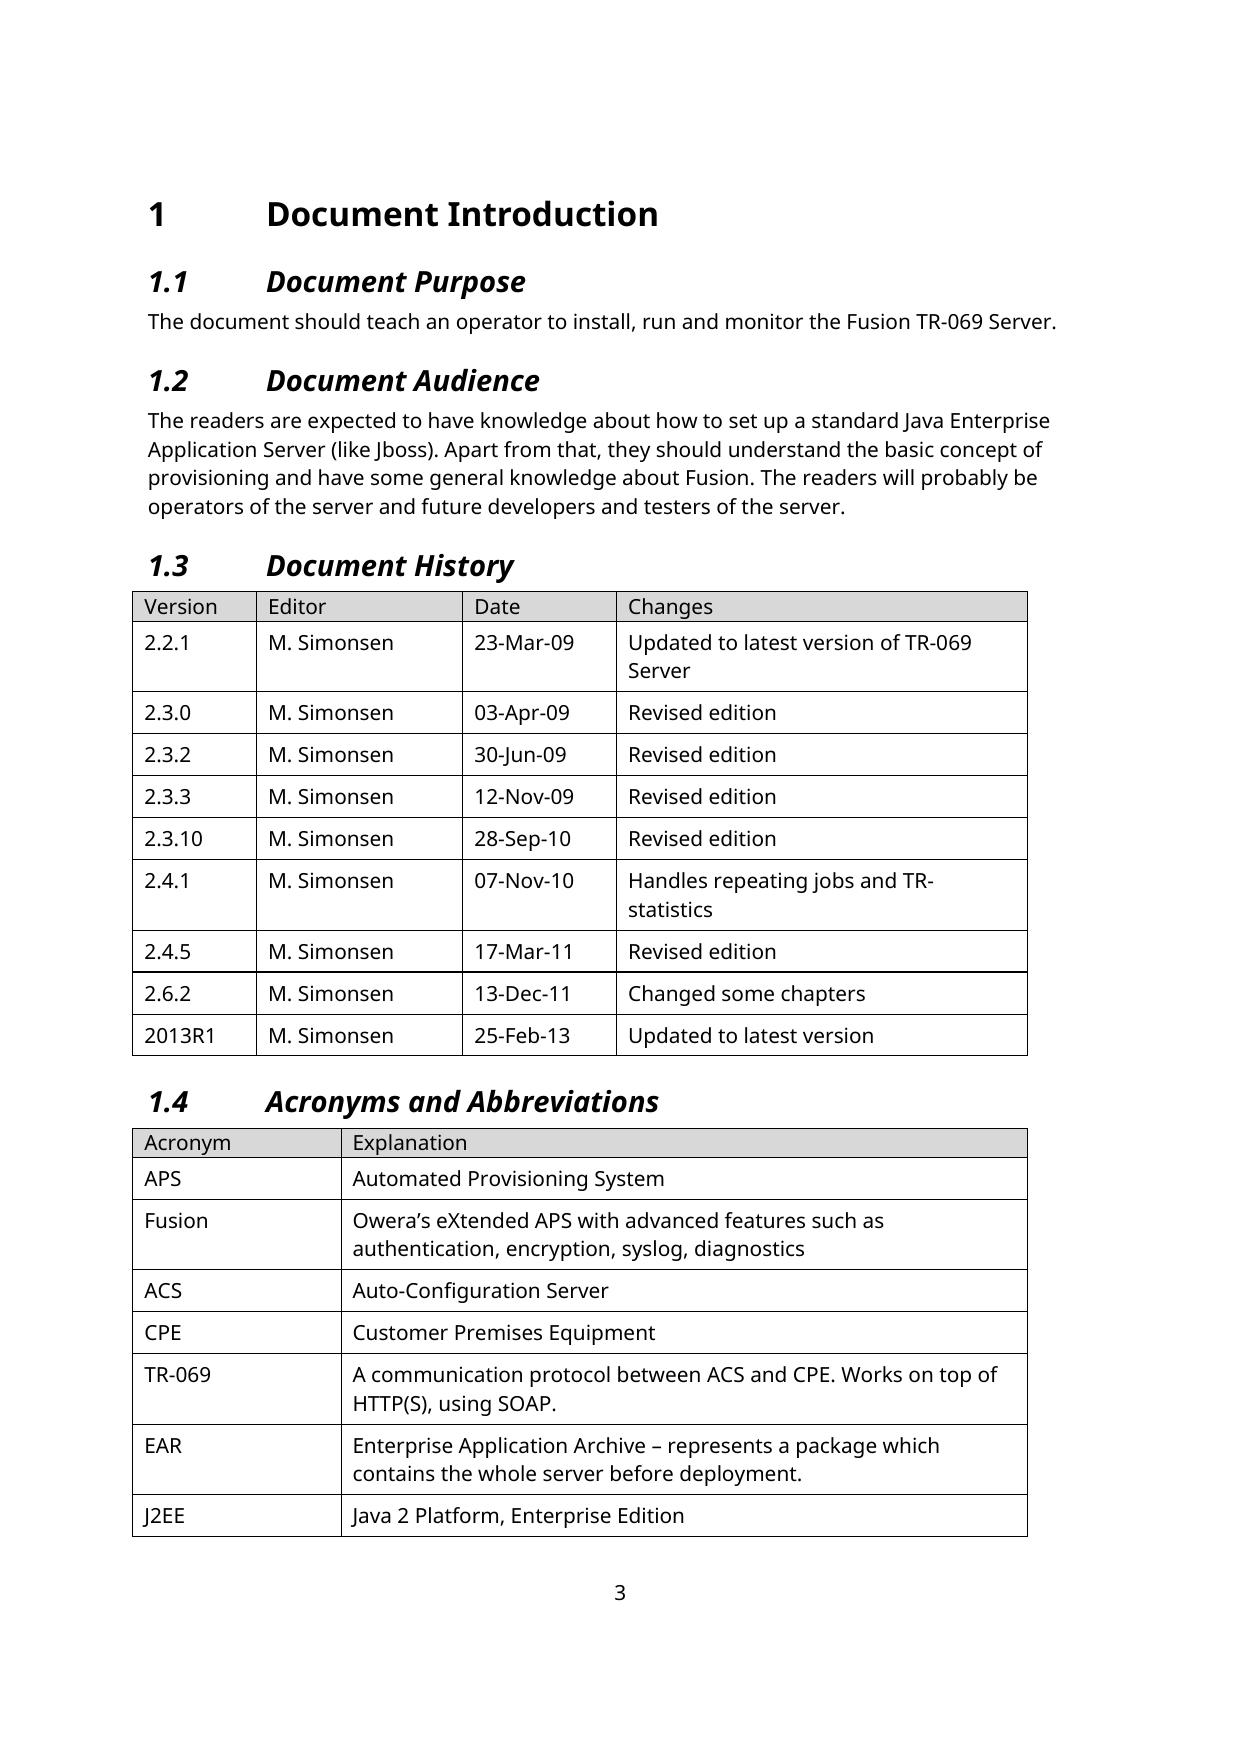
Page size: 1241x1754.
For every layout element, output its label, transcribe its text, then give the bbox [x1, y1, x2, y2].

table_cell 30-Jun-09 [463, 734, 616, 775]
table_cell TR-069 [133, 1354, 341, 1424]
table_header Version [133, 592, 256, 621]
table_cell Java 2 Platform, Enterprise Edition [342, 1495, 1027, 1536]
subtitle Document History [148, 545, 1092, 585]
table_cell Auto-Configuration Server [342, 1270, 1027, 1311]
table_cell 2.6.2 [133, 973, 256, 1013]
subtitle Acronyms and Abbreviations [148, 1081, 1092, 1121]
table_cell M. Simonsen [257, 734, 462, 775]
table_cell ACS [133, 1270, 341, 1311]
table_cell M. Simonsen [257, 931, 462, 971]
table_cell Updated to latest version of TR-069 Server [617, 622, 1027, 691]
table_cell 17-Mar-11 [463, 931, 616, 971]
subtitle Document Audience [148, 361, 1092, 400]
table_cell Enterprise Application Archive – represents a package which contains the whole server before deployment. [342, 1425, 1027, 1494]
table_cell 2013R1 [133, 1015, 256, 1055]
table_cell M. Simonsen [257, 776, 462, 817]
table_cell 2.4.5 [133, 931, 256, 971]
table_cell 2.3.10 [133, 818, 256, 859]
table_header Date [463, 592, 616, 621]
table_cell Owera’s eXtended APS with advanced features such as authentication, encryption, syslog, diagnostics [342, 1200, 1027, 1269]
table_cell Fusion [133, 1200, 341, 1269]
table_cell Revised edition [617, 692, 1027, 733]
table_cell CPE [133, 1312, 341, 1353]
table_cell Handles repeating jobs and TR-statistics [617, 860, 1027, 929]
table_cell 07-Nov-10 [463, 860, 616, 929]
table_cell 13-Dec-11 [463, 973, 616, 1013]
table_header Changes [617, 592, 1027, 621]
table_cell 2.3.0 [133, 692, 256, 733]
table_cell Revised edition [617, 931, 1027, 971]
table_cell 12-Nov-09 [463, 776, 616, 817]
table_cell Customer Premises Equipment [342, 1312, 1027, 1353]
table_cell M. Simonsen [257, 692, 462, 733]
table_header Acronym [133, 1129, 341, 1157]
table_header Explanation [342, 1129, 1027, 1157]
table_cell 25-Feb-13 [463, 1015, 616, 1055]
text The document should teach an operator to install, run and monitor the Fusion TR-069 Server. [148, 307, 1092, 336]
text The readers are expected to have knowledge about how to set up a standard Java Enterprise Application Server (like Jboss). Apart from that, they should understand the basic concept of provisioning and have some general knowledge about Fusion. The readers will probably be operators of the server and future developers and testers of the server. [148, 407, 1092, 520]
table_cell M. Simonsen [257, 622, 462, 691]
table_cell 03-Apr-09 [463, 692, 616, 733]
table_cell 2.3.2 [133, 734, 256, 775]
table_cell J2EE [133, 1495, 341, 1536]
table_cell 2.3.3 [133, 776, 256, 817]
table_cell Revised edition [617, 818, 1027, 859]
table_cell EAR [133, 1425, 341, 1494]
subtitle Document Purpose [148, 261, 1092, 301]
table_cell 28-Sep-10 [463, 818, 616, 859]
table_cell M. Simonsen [257, 818, 462, 859]
table_cell 2.2.1 [133, 622, 256, 691]
table_cell Revised edition [617, 776, 1027, 817]
table_header Editor [257, 592, 462, 621]
table_cell M. Simonsen [257, 973, 462, 1013]
table_cell Revised edition [617, 734, 1027, 775]
table_cell Changed some chapters [617, 973, 1027, 1013]
table_cell A communication protocol between ACS and CPE. Works on top of HTTP(S), using SOAP. [342, 1354, 1027, 1424]
table_cell M. Simonsen [257, 1015, 462, 1055]
subtitle Document Introduction [148, 191, 1092, 236]
table_cell M. Simonsen [257, 860, 462, 929]
table_cell Updated to latest version [617, 1015, 1027, 1055]
table_cell APS [133, 1158, 341, 1199]
table_cell 2.4.1 [133, 860, 256, 929]
table_cell Automated Provisioning System [342, 1158, 1027, 1199]
table_cell 23-Mar-09 [463, 622, 616, 691]
